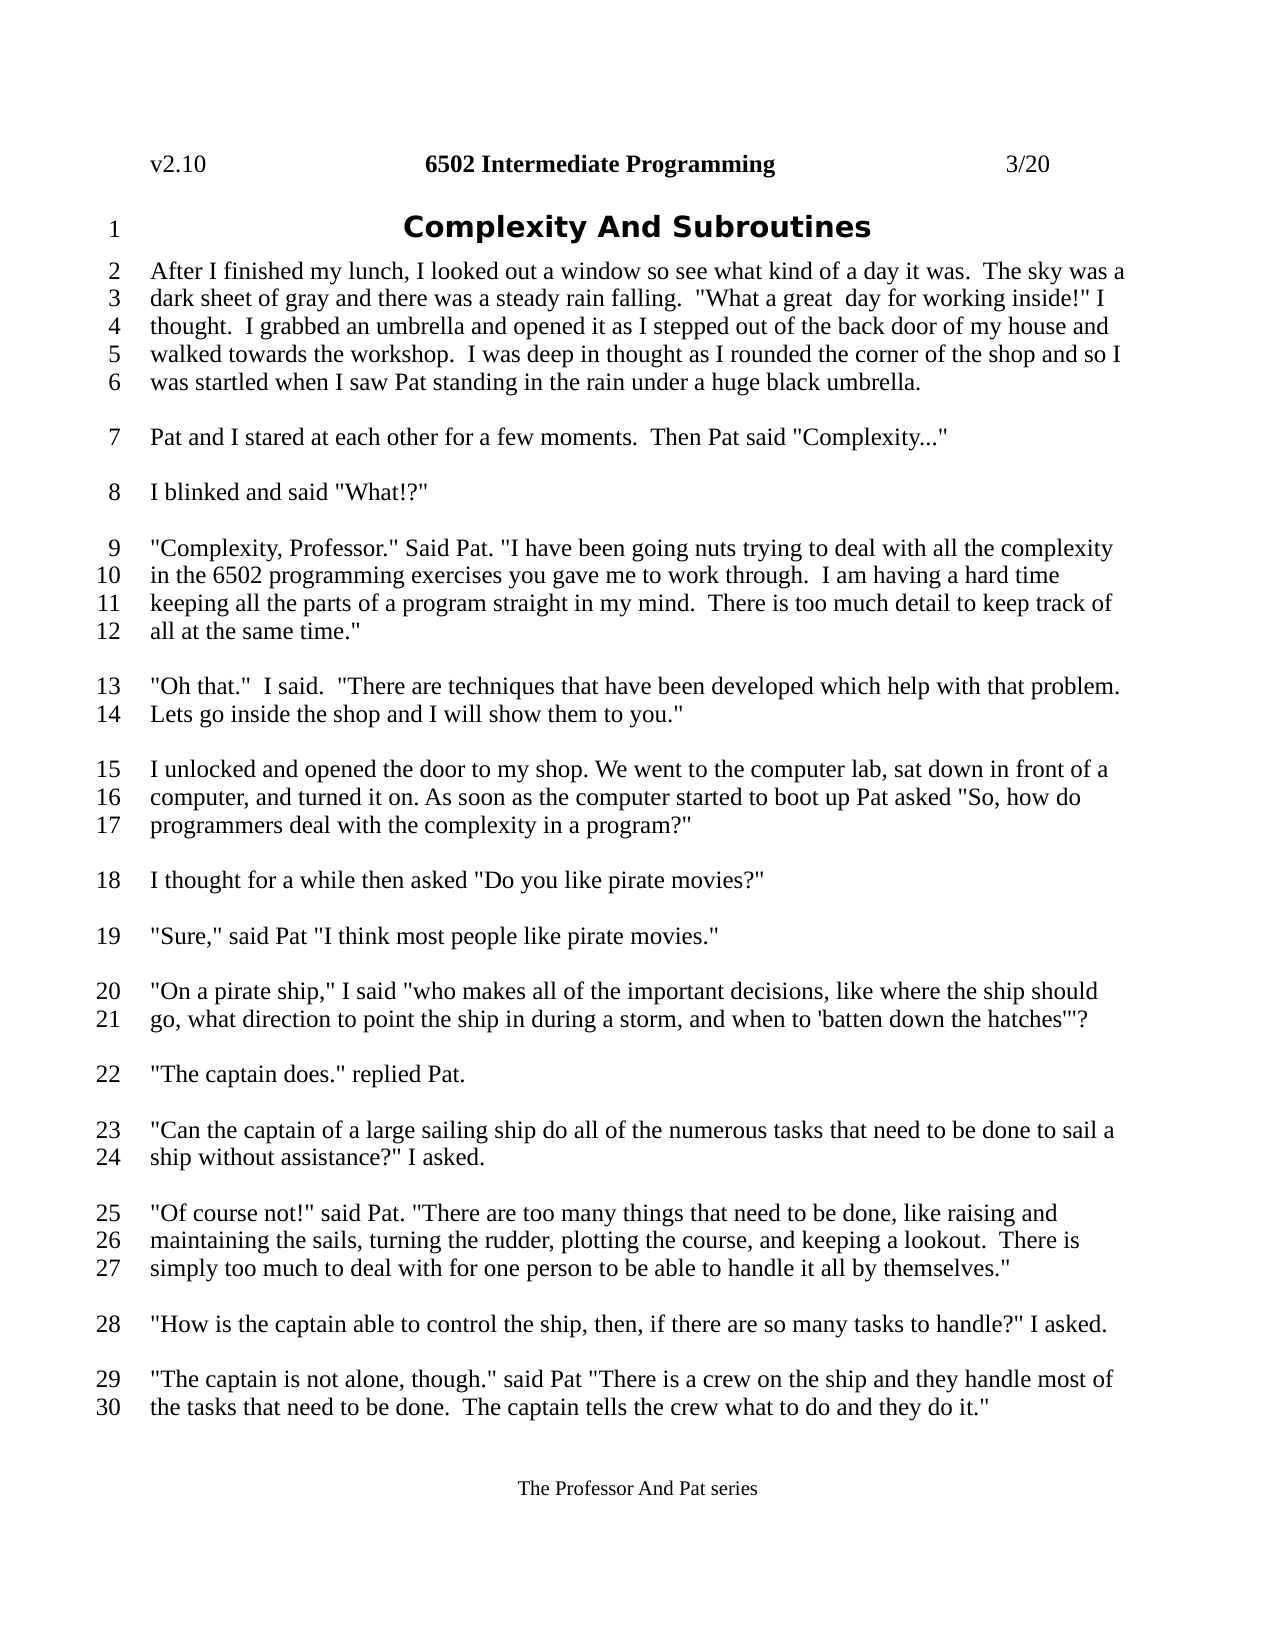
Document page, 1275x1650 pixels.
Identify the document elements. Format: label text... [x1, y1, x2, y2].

text "How is the captain able to control the ship, then, if there are so many tasks to handle?" I asked. [150, 1310, 1125, 1337]
text I blinked and said "What!?" [150, 478, 1125, 506]
subtitle Complexity And Subroutines [150, 210, 1125, 244]
text "Sure," said Pat "I think most people like pirate movies." [150, 922, 1125, 949]
text "The captain is not alone, though." said Pat "There is a crew on the ship and they handle most of the tasks that need to be done. The captain tells the crew what to do and they do it." [150, 1365, 1125, 1421]
text "Complexity, Professor." Said Pat. "I have been going nuts trying to deal with all the complexity in the 6502 programming exercises you gave me to work through. I am having a hard time keeping all the parts of a program straight in my mind. There is too much detail to keep track of all at the same time." [150, 534, 1125, 645]
text Pat and I stared at each other for a few moments. Then Pat said "Complexity..." [150, 423, 1125, 451]
text "Of course not!" said Pat. "There are too many things that need to be done, like raising and maintaining the sails, turning the rudder, plotting the course, and keeping a lookout. There is simply too much to deal with for one person to be able to handle it all by themselves." [150, 1199, 1125, 1282]
text "Oh that." I said. "There are techniques that have been developed which help with that problem. Lets go inside the shop and I will show them to you." [150, 672, 1125, 728]
text "The captain does." replied Pat. [150, 1060, 1125, 1088]
text I unlocked and opened the door to my shop. We went to the computer lab, sat down in front of a computer, and turned it on. As soon as the computer started to boot up Pat asked "So, how do programmers deal with the complexity in a program?" [150, 756, 1125, 839]
text "Can the captain of a large sailing ship do all of the numerous tasks that need to be done to sail a ship without assistance?" I asked. [150, 1116, 1125, 1171]
text I thought for a while then asked "Do you like pirate movies?" [150, 866, 1125, 894]
text After I finished my lunch, I looked out a window so see what kind of a day it was. The sky was a dark sheet of gray and there was a steady rain falling. "What a great day for working inside!" I thought. I grabbed an umbrella and opened it as I stepped out of the back door of my house and walked towards the workshop. I was deep in thought as I rounded the corner of the shop and so I was startled when I saw Pat standing in the rain under a huge black umbrella. [150, 257, 1125, 395]
text "On a pirate ship," I said "who makes all of the important decisions, like where the ship should go, what direction to point the ship in during a storm, and when to 'batten down the hatches'"? [150, 977, 1125, 1033]
